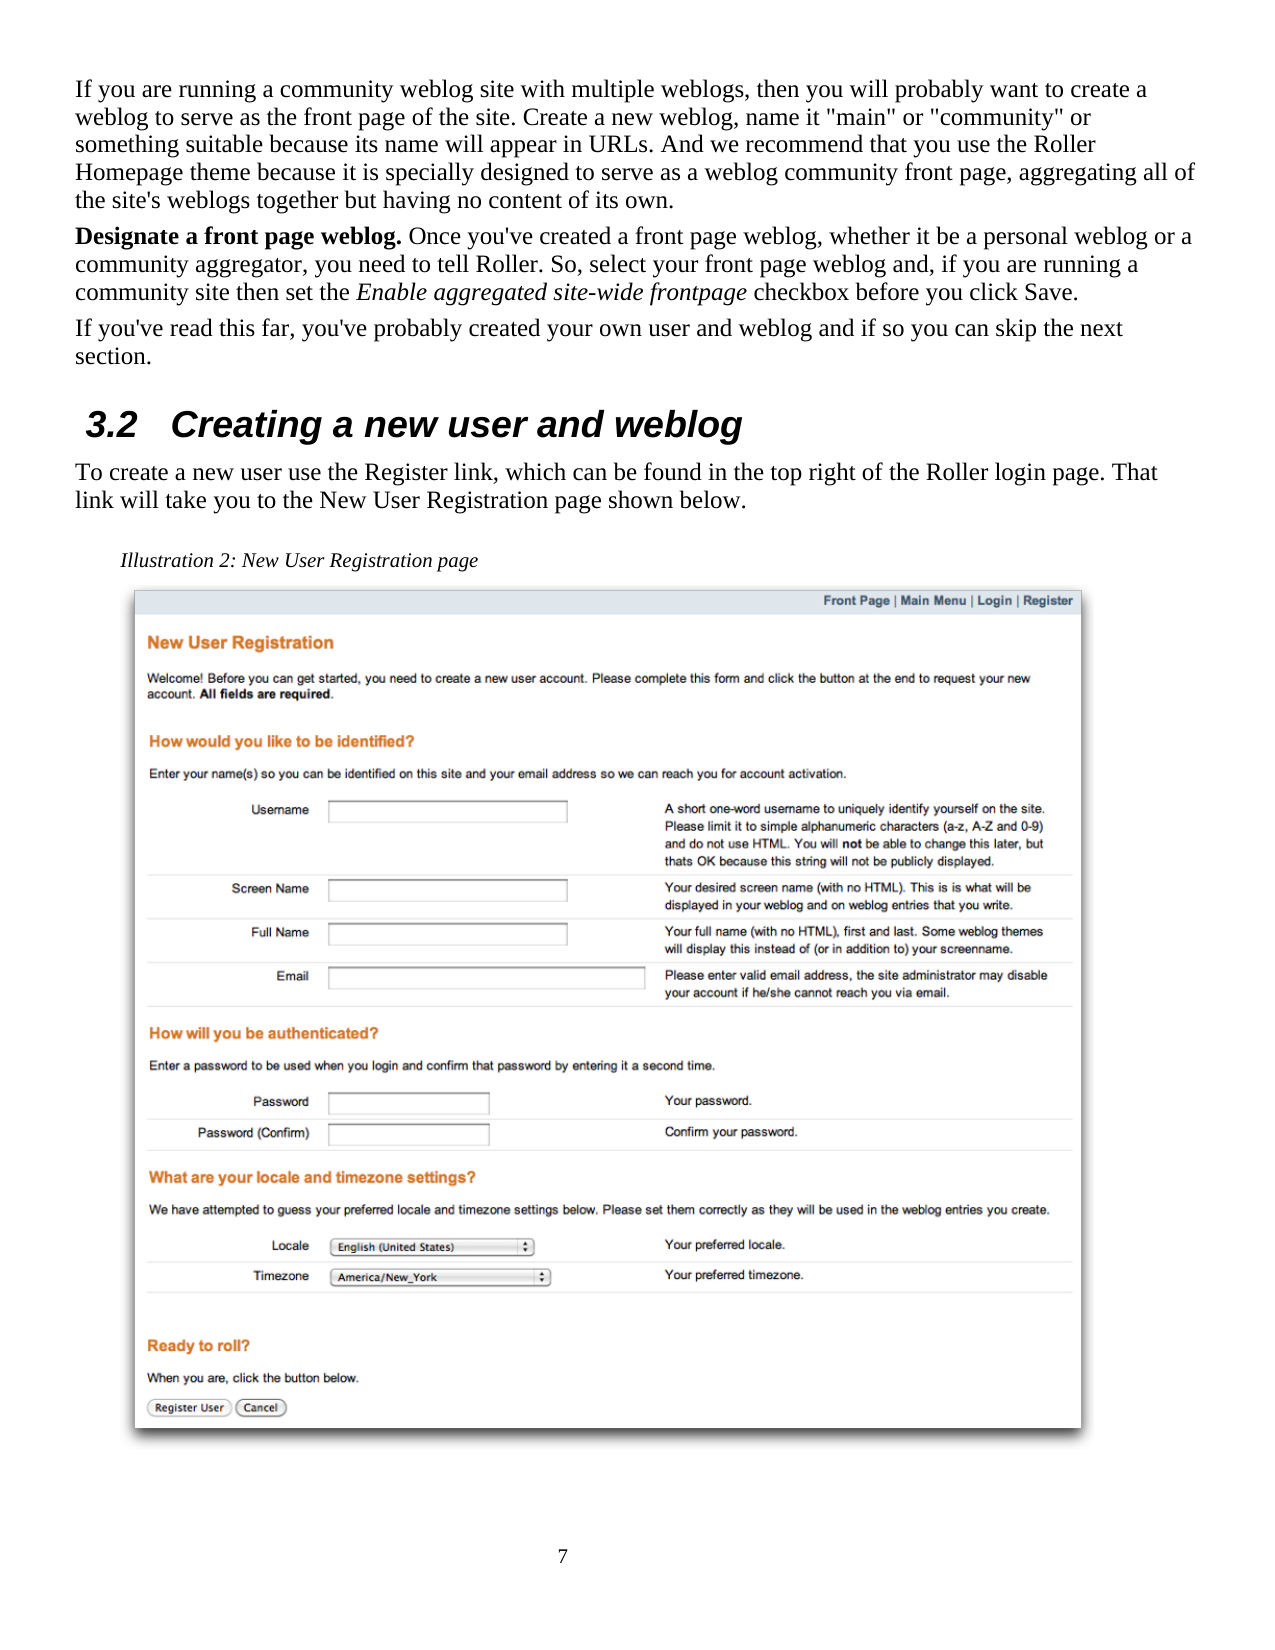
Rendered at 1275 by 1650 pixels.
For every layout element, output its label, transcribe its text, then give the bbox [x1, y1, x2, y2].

picture [120, 585, 1094, 1450]
text If you've read this far, you've probably created your own user and weblog and if so you can skip the next section. [75, 314, 1200, 370]
subtitle Creating a new user and weblog [75, 404, 1200, 446]
text Designate a front page weblog. Once you've created a front page weblog, whether it be a personal weblog or a community aggregator, you need to tell Roller. So, select your front page weblog and, if you are running a community site then set the Enable aggregated site-wide frontpage checkbox before you click Save. [75, 222, 1200, 306]
text Illustration 2: New User Registration page [120, 549, 1094, 572]
text To create a new user use the Register link, which can be found in the top right of the Roller login page. That link will take you to the New User Registration page shown below. [75, 458, 1200, 514]
text If you are running a community weblog site with multiple weblogs, then you will probably want to create a weblog to serve as the front page of the site. Create a new weblog, name it "main" or "community" or something suitable because its name will appear in URLs. And we recommend that you use the Roller Homepage theme because it is specially designed to serve as a weblog community front page, aggregating all of the site's weblogs together but having no content of its own. [75, 75, 1200, 213]
